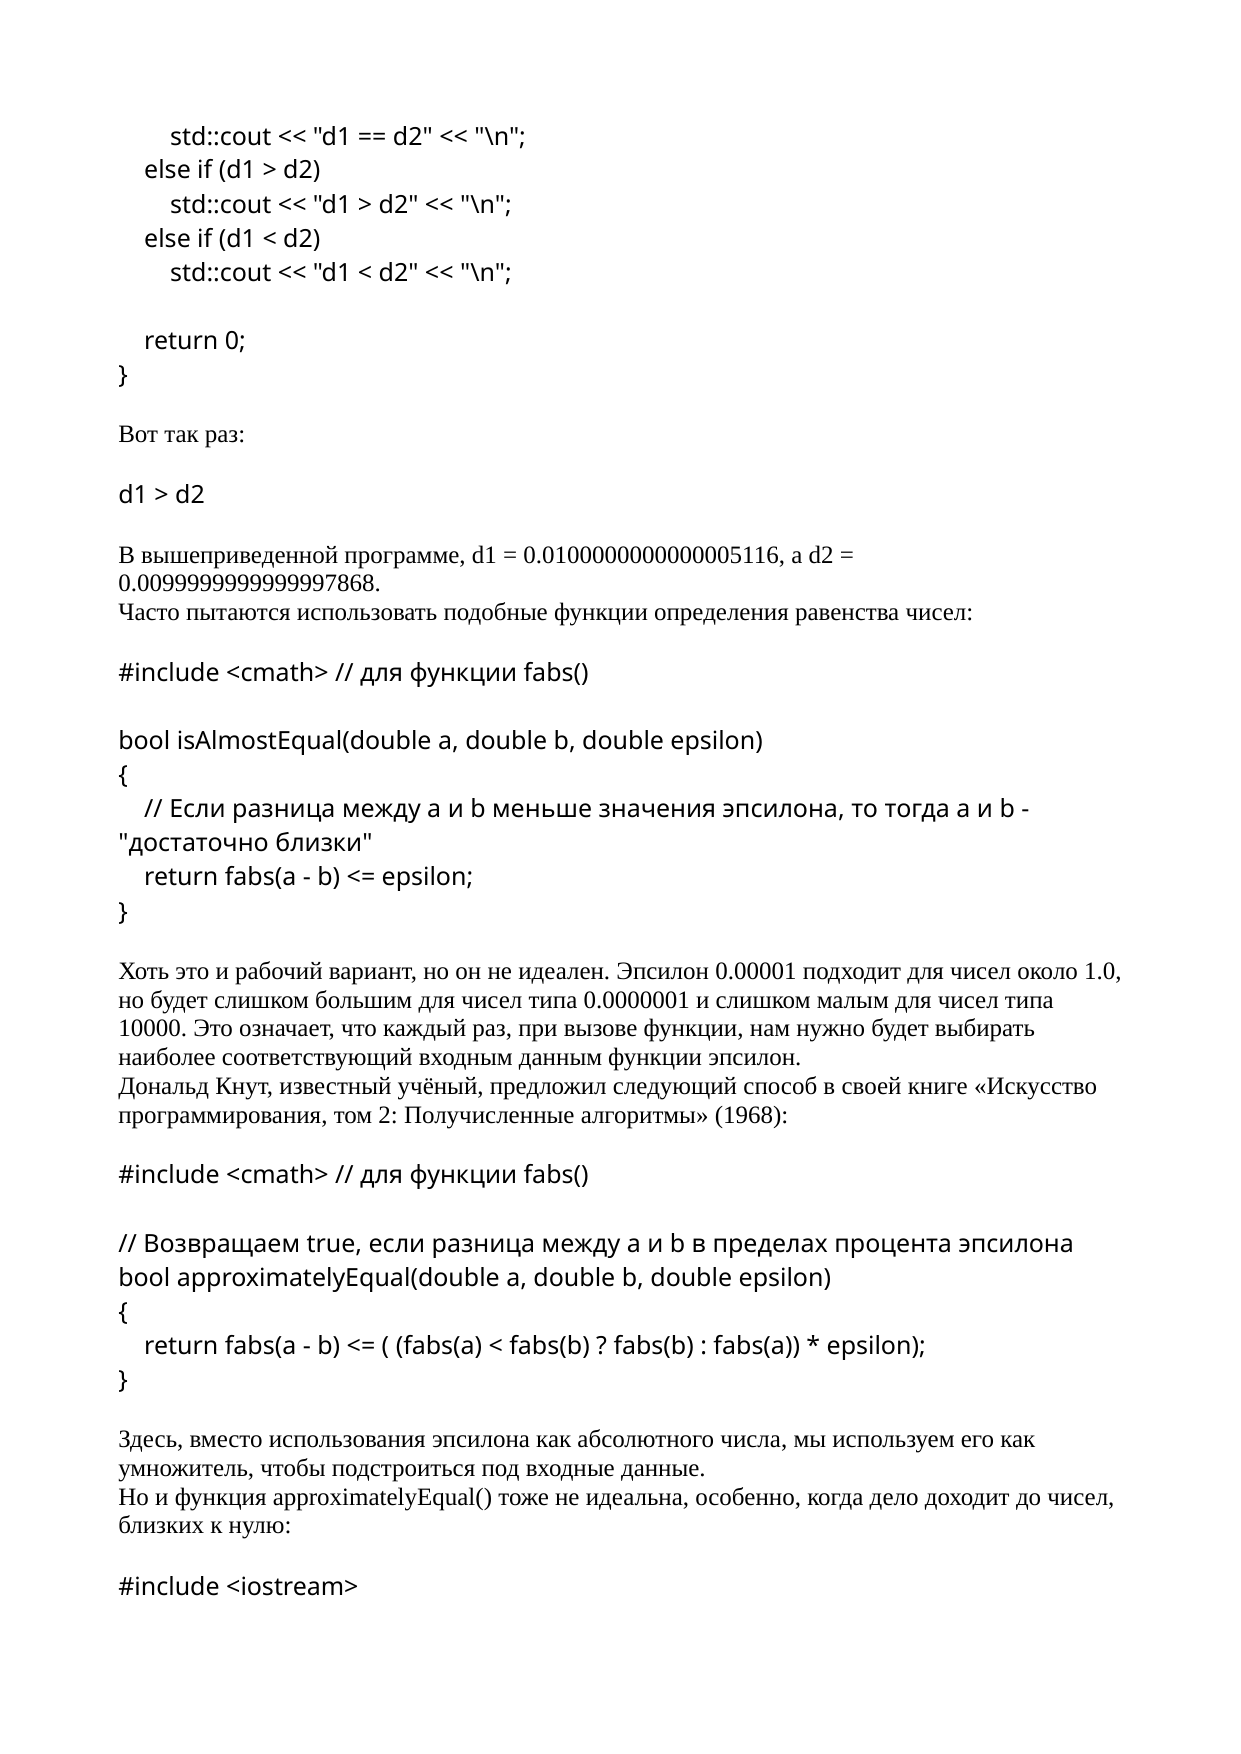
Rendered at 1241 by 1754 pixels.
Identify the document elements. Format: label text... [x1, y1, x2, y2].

text #include <iostream> [118, 1568, 1122, 1602]
text Но и функция approximatelyEqual() тоже не идеальна, особенно, когда дело доходит до чисел, близких к нулю: [118, 1482, 1122, 1539]
text } [118, 893, 1122, 927]
text Здесь, вместо использования эпсилона как абсолютного числа, мы используем его как умножитель, чтобы подстроиться под входные данные. [118, 1424, 1122, 1482]
text return 0; [118, 322, 1122, 357]
text d1 > d2 [118, 477, 1122, 511]
text #include <cmath> // для функции fabs() [118, 655, 1122, 689]
text std::cout << "d1 < d2" << "\n"; [118, 254, 1122, 288]
text Вот так раз: [118, 419, 1122, 448]
text #include <cmath> // для функции fabs() [118, 1157, 1122, 1191]
text { [118, 757, 1122, 791]
text { [118, 1293, 1122, 1327]
text std::cout << "d1 == d2" << "\n"; [118, 118, 1122, 152]
text bool approximatelyEqual(double a, double b, double epsilon) [118, 1259, 1122, 1293]
text bool isAlmostEqual(double a, double b, double epsilon) [118, 723, 1122, 757]
text std::cout << "d1 > d2" << "\n"; [118, 186, 1122, 220]
text } [118, 1362, 1122, 1396]
text // Если разница между a и b меньше значения эпсилона, то тогда a и b - "достаточно близки" [118, 791, 1122, 859]
text } [118, 357, 1122, 391]
text return fabs(a - b) <= epsilon; [118, 859, 1122, 893]
text В вышеприведенной программе, d1 = 0.0100000000000005116, а d2 = 0.0099999999999997868. [118, 540, 1122, 597]
text Часто пытаются использовать подобные функции определения равенства чисел: [118, 597, 1122, 626]
text else if (d1 < d2) [118, 220, 1122, 254]
text return fabs(a - b) <= ( (fabs(a) < fabs(b) ? fabs(b) : fabs(a)) * epsilon); [118, 1327, 1122, 1362]
text Дональд Кнут, известный учёный, предложил следующий способ в своей книге «Искусство программирования, том 2: Получисленные алгоритмы» (1968): [118, 1071, 1122, 1128]
text else if (d1 > d2) [118, 152, 1122, 186]
text Хоть это и рабочий вариант, но он не идеален. Эпсилон 0.00001 подходит для чисел около 1.0, но будет слишком большим для чисел типа 0.0000001 и слишком малым для чисел типа 10000. Это означает, что каждый раз, при вызове функции, нам нужно будет выбирать наиболее соответствующий входным данным функции эпсилон. [118, 956, 1122, 1071]
text // Возвращаем true, если разница между a и b в пределах процента эпсилона [118, 1225, 1122, 1259]
